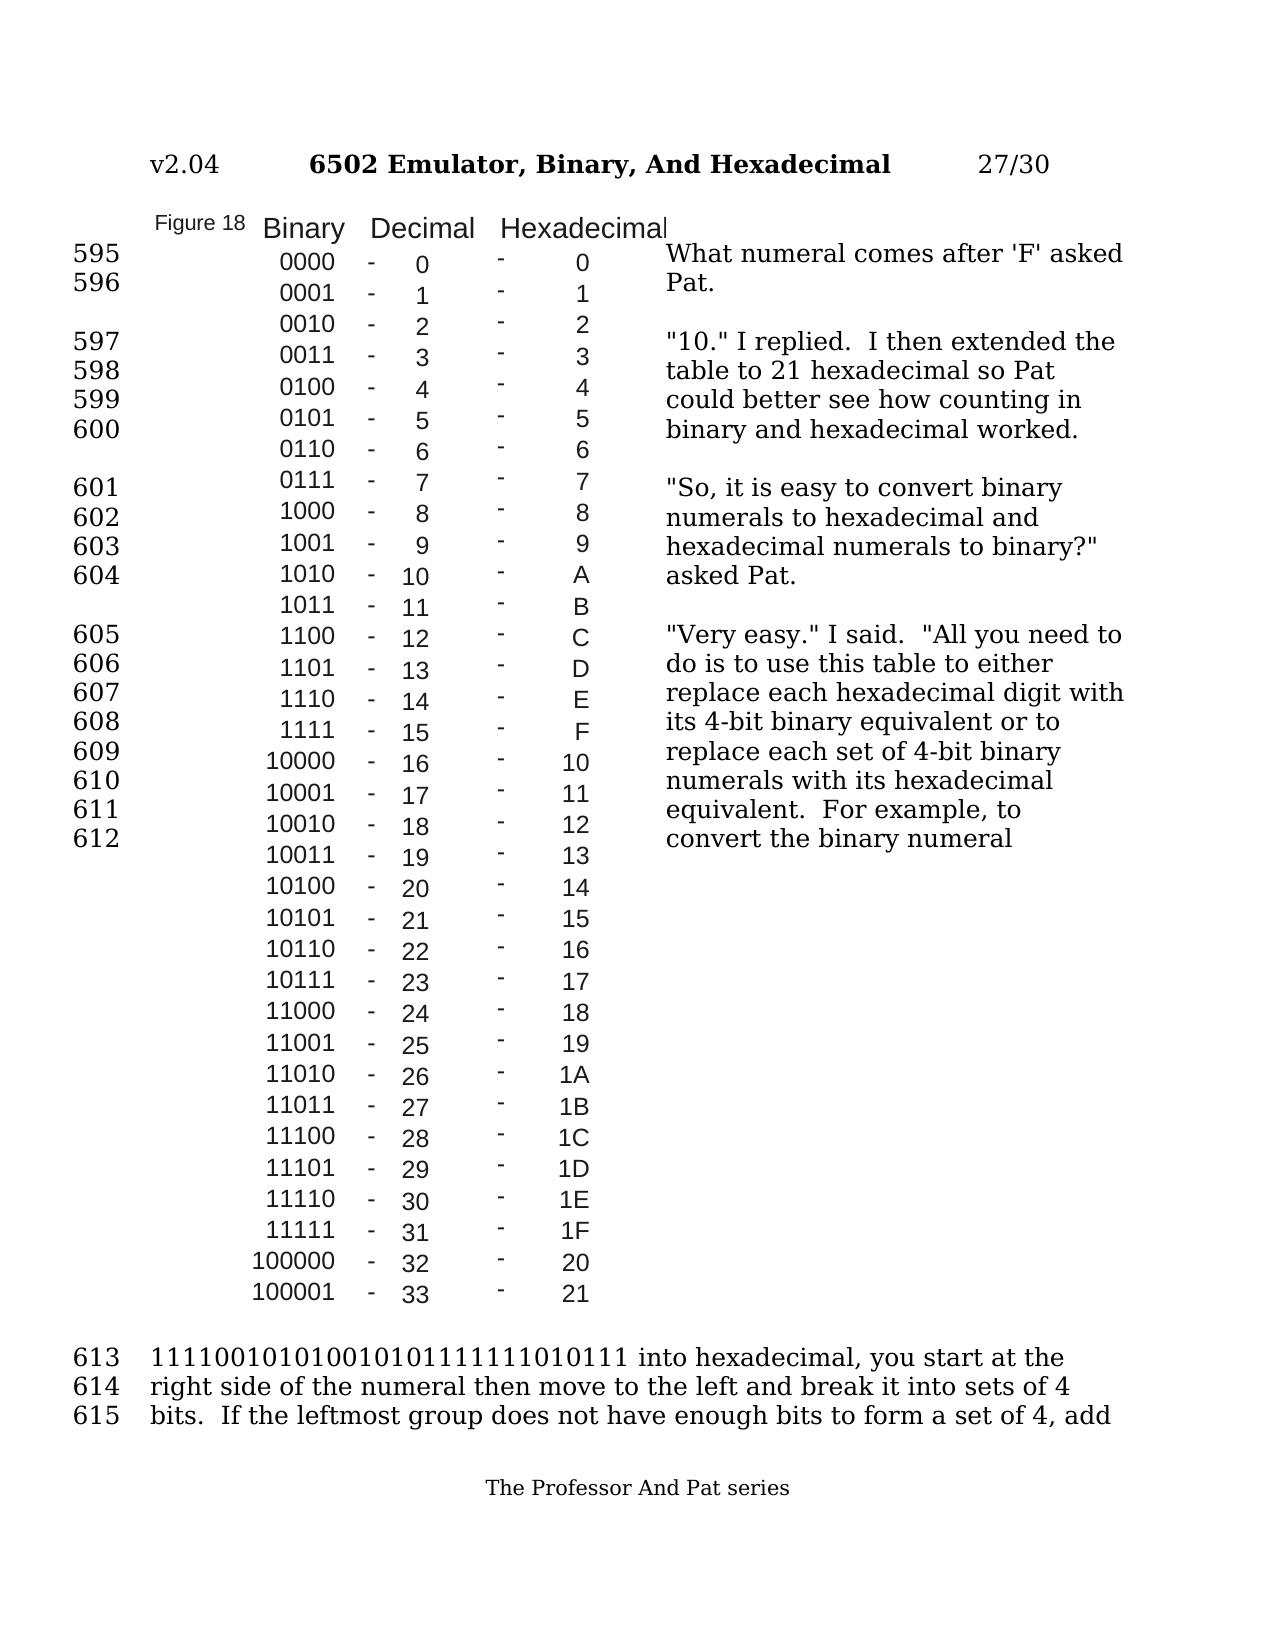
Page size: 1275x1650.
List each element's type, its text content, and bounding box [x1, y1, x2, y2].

text "10." I replied. I then extended the table to 21 hexadecimal so Pat could better see how counting in binary and hexadecimal worked. [150, 327, 1125, 444]
text "So, it is easy to convert binary numerals to hexadecimal and hexadecimal numerals to binary?" asked Pat. [150, 473, 1125, 591]
text "Very easy." I said. "All you need to do is to use this table to either replace each hexadecimal digit with its 4-bit binary equivalent or to replace each set of 4-bit binary numerals with its hexadecimal equivalent. For example, to convert the binary numeral 111100101010010101111111010111 into hexadecimal, you start at the right side of the numeral then move to the left and break it into sets of 4 bits. If the leftmost group does not have enough bits to form a set of 4, add 0's to it from the left until a set of 4 is obtained. After the sets of 4 bits have been formed, just use the table to determine what hexadecimal digit is equivalent to each 4 bit set." I had wrote the binary number on the whiteboard as I said this and also performed the conversion process. (see Fig. 19) [150, 620, 1125, 1431]
text What numeral comes after 'F' asked Pat. [150, 239, 1125, 298]
